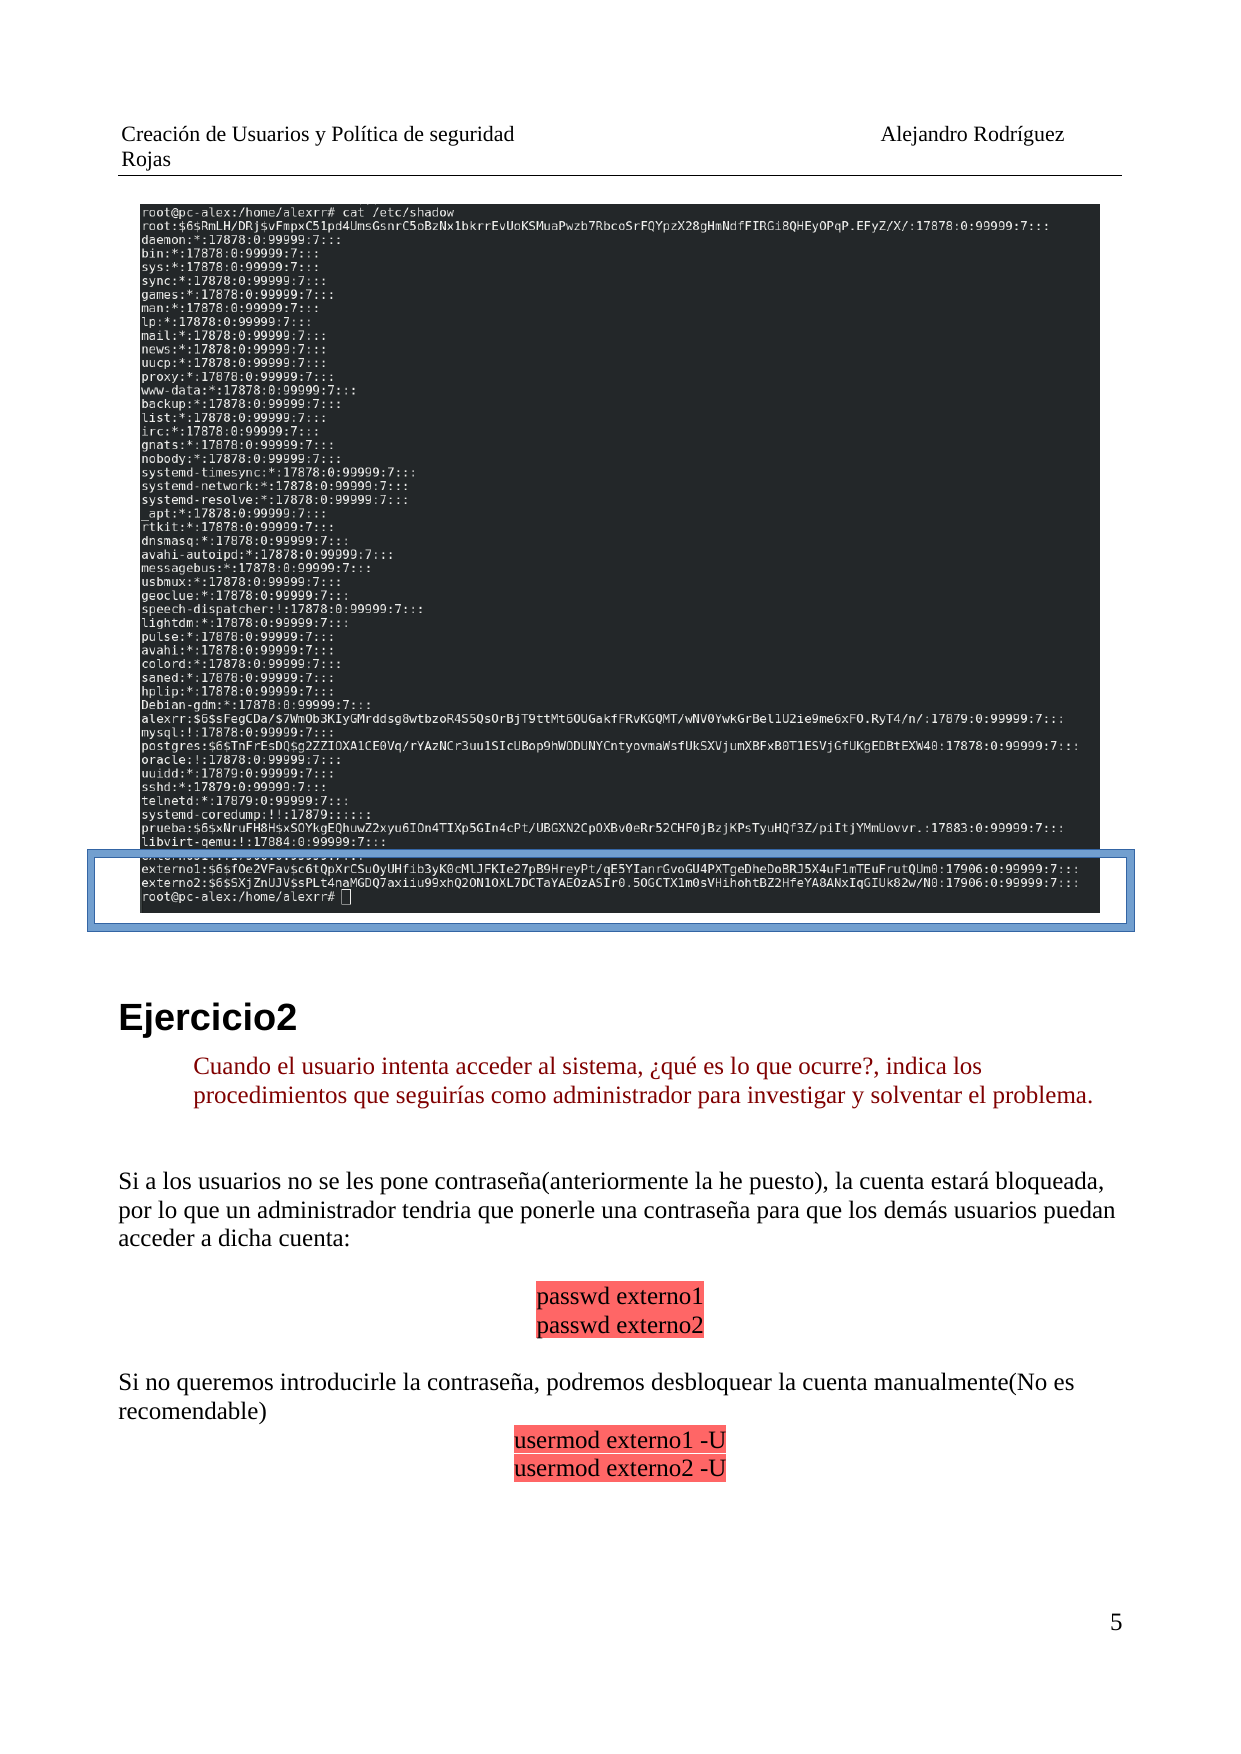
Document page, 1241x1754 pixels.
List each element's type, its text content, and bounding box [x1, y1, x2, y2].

subtitle Ejercicio2 [118, 995, 1122, 1038]
text usermod externo2 -U [118, 1453, 1122, 1482]
text passwd externo2 [118, 1310, 1122, 1338]
list Cuando el usuario intenta acceder al sistema, ¿qué es lo que ocurre?, indica los procedimientos que seguirías como administrador para investigar y solventar el problema. [156, 1051, 1122, 1108]
text Si no queremos introducirle la contraseña, podremos desbloquear la cuenta manualmente(No es recomendable) [118, 1367, 1122, 1425]
text passwd externo1 [118, 1281, 1122, 1310]
text Si a los usuarios no se les pone contraseña(anteriormente la he puesto), la cuenta estará bloqueada, por lo que un administrador tendria que ponerle una contraseña para que los demás usuarios puedan acceder a dicha cuenta: [118, 1166, 1122, 1252]
text usermod externo1 -U [118, 1425, 1122, 1453]
